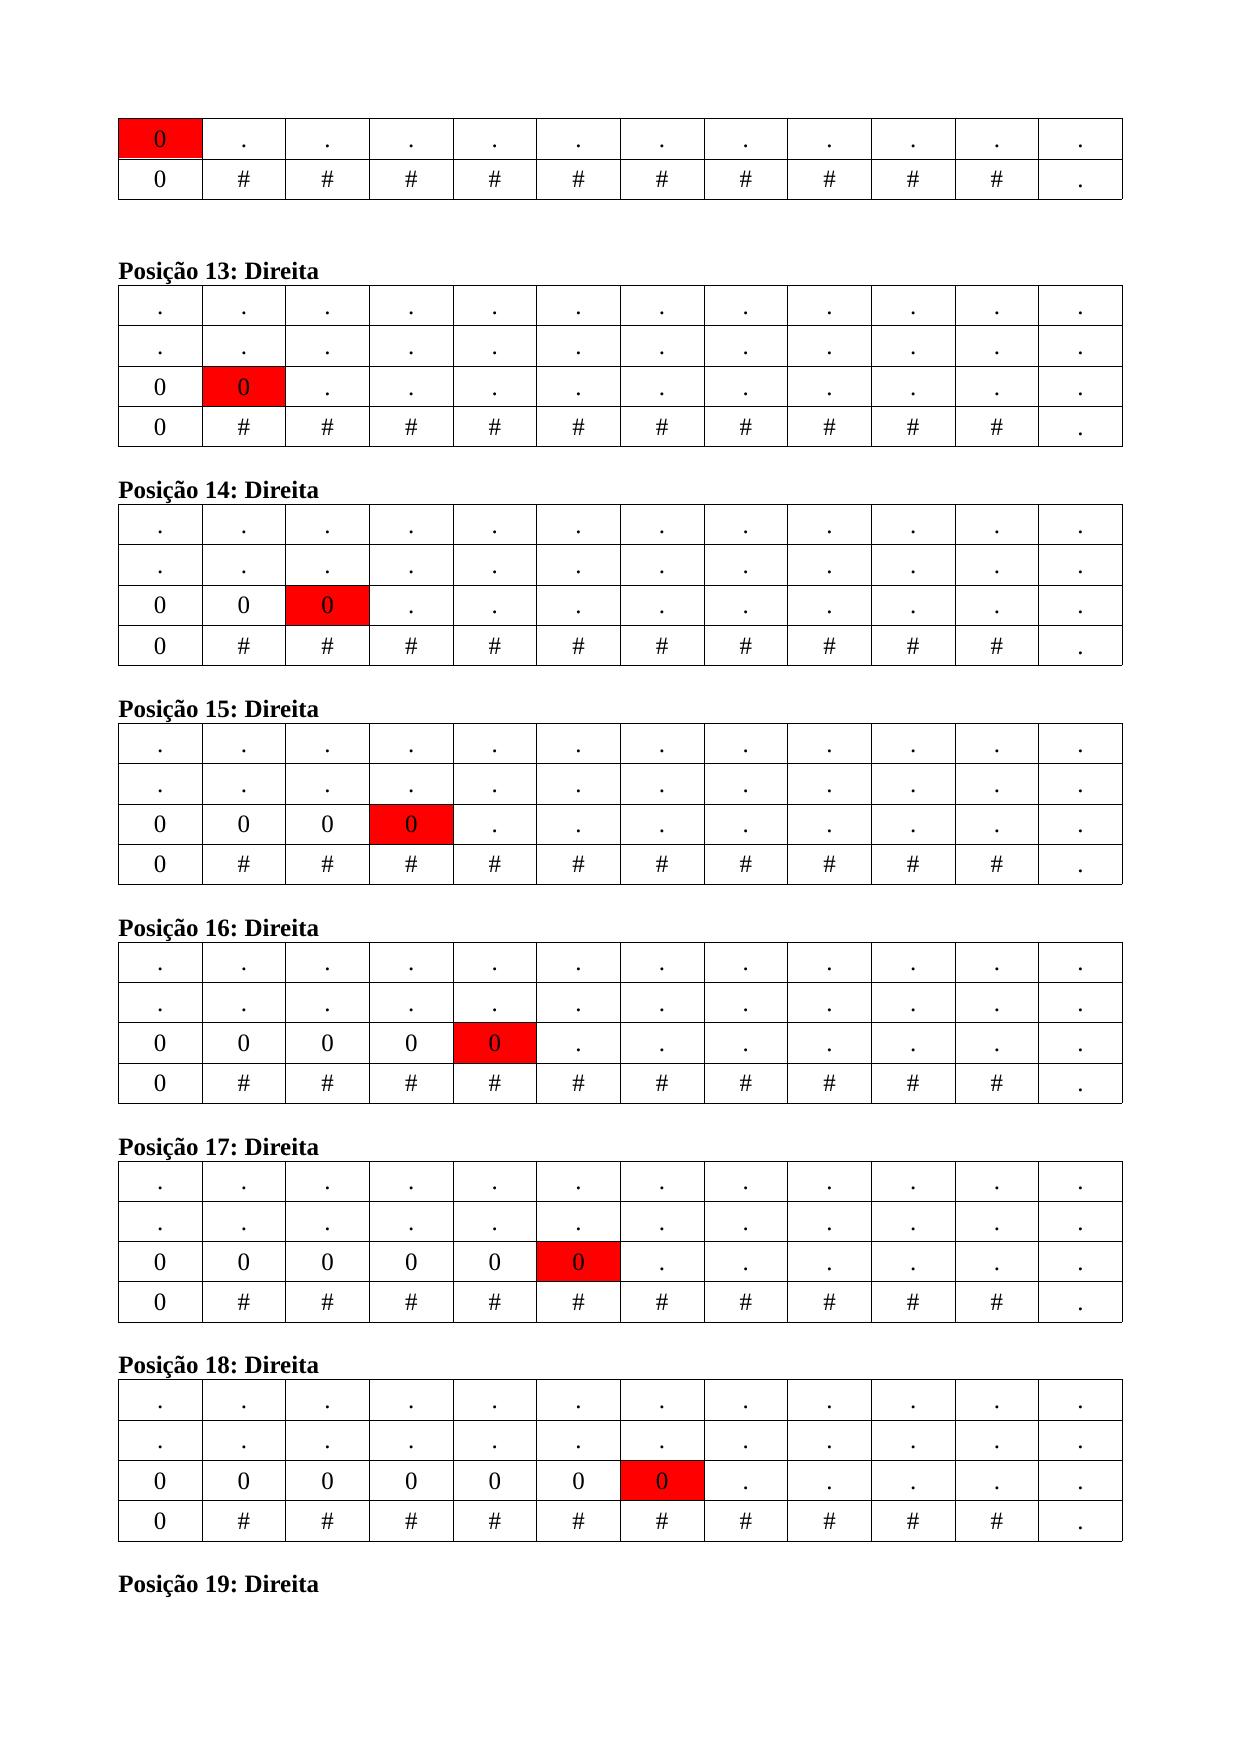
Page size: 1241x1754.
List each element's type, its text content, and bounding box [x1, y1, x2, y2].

table_header . [621, 724, 704, 763]
table_cell 0 [203, 1461, 285, 1500]
table_cell . [119, 326, 202, 366]
table_header . [203, 286, 285, 325]
table_cell . [621, 1421, 704, 1460]
table_cell # [454, 626, 536, 665]
table_header . [1039, 286, 1122, 325]
table_cell . [621, 1242, 704, 1281]
table_cell . [621, 326, 704, 366]
table_cell . [537, 326, 620, 366]
table_cell . [454, 367, 536, 406]
table_header . [956, 724, 1038, 763]
table_cell . [286, 326, 369, 366]
table_header . [956, 1162, 1038, 1201]
table_cell . [370, 586, 453, 625]
table_header . [203, 724, 285, 763]
table_header . [119, 505, 202, 544]
table_header . [203, 1162, 285, 1201]
table_cell 0 [370, 1023, 453, 1063]
table_cell . [119, 983, 202, 1022]
table_cell # [956, 160, 1038, 199]
table_cell . [537, 586, 620, 625]
table_cell # [705, 626, 787, 665]
table_cell . [1039, 160, 1122, 199]
table_cell . [537, 805, 620, 844]
table_cell . [621, 1202, 704, 1241]
text Posição 13: Direita [118, 256, 1122, 285]
table_cell . [956, 1023, 1038, 1063]
table_header . [286, 1380, 369, 1420]
table_header . [872, 286, 955, 325]
table_header . [705, 1162, 787, 1201]
table_cell # [286, 407, 369, 446]
table_header . [286, 505, 369, 544]
table_header . [119, 286, 202, 325]
table_cell . [119, 764, 202, 803]
table_cell . [537, 983, 620, 1022]
table_cell 0 [454, 1461, 536, 1500]
table_cell . [454, 1202, 536, 1241]
table_cell . [788, 1461, 871, 1500]
table_header . [788, 286, 871, 325]
table_cell . [537, 1023, 620, 1063]
table_cell # [286, 1282, 369, 1322]
table_cell . [537, 367, 620, 406]
table_cell # [370, 1282, 453, 1322]
table_cell . [956, 805, 1038, 844]
table_cell . [454, 586, 536, 625]
table_cell # [621, 1064, 704, 1103]
table_cell # [956, 1064, 1038, 1103]
table_header . [621, 943, 704, 982]
table_cell . [203, 119, 285, 158]
table_header . [203, 1380, 285, 1420]
table_cell . [872, 326, 955, 366]
table_cell # [872, 407, 955, 446]
table_cell . [872, 1461, 955, 1500]
table_cell . [788, 326, 871, 366]
table_cell . [705, 119, 787, 158]
table_header . [621, 286, 704, 325]
text Posição 16: Direita [118, 913, 1122, 942]
table_cell # [454, 1501, 536, 1541]
table_header . [705, 505, 787, 544]
table_header . [537, 505, 620, 544]
table_header . [788, 1380, 871, 1420]
table_header . [872, 943, 955, 982]
table_cell . [286, 983, 369, 1022]
table_cell # [203, 1064, 285, 1103]
table_cell . [203, 545, 285, 584]
table_cell # [788, 845, 871, 884]
table_header . [788, 505, 871, 544]
table_cell . [621, 764, 704, 803]
table_cell # [203, 407, 285, 446]
table_header . [872, 505, 955, 544]
table_header . [621, 1162, 704, 1201]
table_header . [370, 1380, 453, 1420]
table_cell # [872, 160, 955, 199]
table_cell . [788, 1202, 871, 1241]
table_cell . [203, 764, 285, 803]
table_cell . [1039, 845, 1122, 884]
table_cell # [788, 626, 871, 665]
table_cell . [621, 119, 704, 158]
table_cell # [286, 1501, 369, 1541]
table_cell . [872, 119, 955, 158]
table_cell . [621, 367, 704, 406]
table_header . [705, 1380, 787, 1420]
table_cell 0 [621, 1461, 704, 1500]
table_cell # [788, 407, 871, 446]
table_cell # [956, 1282, 1038, 1322]
table_cell . [705, 326, 787, 366]
table_cell # [370, 845, 453, 884]
table_cell . [286, 1421, 369, 1460]
table_cell . [203, 1421, 285, 1460]
table_cell # [788, 1282, 871, 1322]
table_cell # [705, 1064, 787, 1103]
table_cell . [1039, 545, 1122, 584]
table_cell 0 [286, 1242, 369, 1281]
table_cell # [621, 1282, 704, 1322]
table_header . [454, 286, 536, 325]
table_cell . [705, 367, 787, 406]
table_cell # [454, 1064, 536, 1103]
table_header . [286, 1162, 369, 1201]
table_cell . [1039, 1242, 1122, 1281]
table_cell # [286, 160, 369, 199]
table_cell . [872, 764, 955, 803]
table_header . [1039, 724, 1122, 763]
table_cell # [872, 1501, 955, 1541]
table_cell . [1039, 626, 1122, 665]
table_cell . [872, 983, 955, 1022]
table_header . [537, 286, 620, 325]
table_header . [705, 724, 787, 763]
table_cell . [956, 545, 1038, 584]
table_cell # [872, 845, 955, 884]
table_cell . [872, 586, 955, 625]
table_cell . [956, 119, 1038, 158]
table_cell . [956, 1242, 1038, 1281]
table_cell . [788, 764, 871, 803]
text Posição 17: Direita [118, 1132, 1122, 1161]
table_cell # [537, 626, 620, 665]
table_cell 0 [454, 1242, 536, 1281]
table_cell # [370, 407, 453, 446]
table_cell 0 [370, 1242, 453, 1281]
table_cell 0 [537, 1242, 620, 1281]
table_cell 0 [286, 1461, 369, 1500]
table_cell . [286, 367, 369, 406]
table_cell . [1039, 367, 1122, 406]
table_header . [203, 943, 285, 982]
table_cell . [537, 764, 620, 803]
table_cell . [705, 1242, 787, 1281]
table_cell . [621, 545, 704, 584]
table_cell # [454, 407, 536, 446]
table_cell # [705, 160, 787, 199]
table_cell # [621, 1501, 704, 1541]
table_cell . [788, 805, 871, 844]
table_header . [119, 1380, 202, 1420]
table_cell . [1039, 119, 1122, 158]
table_header . [537, 1162, 620, 1201]
table_cell . [286, 119, 369, 158]
table_cell # [788, 160, 871, 199]
table_header . [1039, 943, 1122, 982]
table_cell 0 [286, 1023, 369, 1063]
table_cell # [537, 845, 620, 884]
table_cell . [956, 1421, 1038, 1460]
table_cell . [956, 1202, 1038, 1241]
table_cell . [872, 1023, 955, 1063]
text Posição 14: Direita [118, 475, 1122, 504]
table_cell . [1039, 1202, 1122, 1241]
table_cell 0 [203, 586, 285, 625]
table_header . [872, 1380, 955, 1420]
table_cell 0 [203, 805, 285, 844]
table_header . [872, 1162, 955, 1201]
table_cell . [203, 1202, 285, 1241]
table_cell . [203, 983, 285, 1022]
table_header . [454, 1380, 536, 1420]
table_cell . [788, 1242, 871, 1281]
table_cell . [1039, 805, 1122, 844]
table_header . [454, 505, 536, 544]
table_cell # [872, 1064, 955, 1103]
table_cell # [956, 626, 1038, 665]
table_header . [370, 286, 453, 325]
table_cell # [370, 160, 453, 199]
table_cell 0 [370, 805, 453, 844]
table_cell . [705, 983, 787, 1022]
table_cell # [621, 407, 704, 446]
table_cell . [956, 367, 1038, 406]
table_cell # [370, 1501, 453, 1541]
table_cell . [454, 764, 536, 803]
table_cell . [454, 1421, 536, 1460]
table_cell # [705, 1282, 787, 1322]
table_header . [956, 943, 1038, 982]
table_cell 0 [119, 1242, 202, 1281]
table_cell 0 [119, 805, 202, 844]
table_cell . [454, 326, 536, 366]
table_cell . [956, 586, 1038, 625]
table_header . [621, 505, 704, 544]
table_cell 0 [537, 1461, 620, 1500]
table_cell # [370, 1064, 453, 1103]
table_cell # [454, 845, 536, 884]
table_cell 0 [286, 805, 369, 844]
table_cell # [705, 1501, 787, 1541]
table_cell . [621, 805, 704, 844]
table_header . [1039, 1162, 1122, 1201]
table_cell # [203, 845, 285, 884]
table_header . [370, 505, 453, 544]
table_cell 0 [119, 1064, 202, 1103]
table_cell # [370, 626, 453, 665]
table_header . [705, 943, 787, 982]
table_cell . [119, 1421, 202, 1460]
table_cell . [872, 805, 955, 844]
table_cell 0 [119, 407, 202, 446]
table_cell . [537, 1421, 620, 1460]
table_cell . [788, 983, 871, 1022]
table_cell . [956, 764, 1038, 803]
table_cell # [537, 1282, 620, 1322]
table_cell . [956, 983, 1038, 1022]
table_cell . [621, 983, 704, 1022]
table_cell 0 [286, 586, 369, 625]
table_cell . [788, 1421, 871, 1460]
table_cell 0 [203, 1242, 285, 1281]
table_header . [286, 724, 369, 763]
table_cell . [705, 764, 787, 803]
table_header . [454, 943, 536, 982]
table_cell . [454, 805, 536, 844]
table_cell . [788, 1023, 871, 1063]
table_header . [203, 505, 285, 544]
table_cell . [872, 1421, 955, 1460]
table_cell . [1039, 1461, 1122, 1500]
table_cell # [203, 1282, 285, 1322]
table_header . [119, 943, 202, 982]
table_cell # [203, 1501, 285, 1541]
table_header . [788, 1162, 871, 1201]
table_cell 0 [203, 1023, 285, 1063]
table_cell . [1039, 1064, 1122, 1103]
text Posição 18: Direita [118, 1351, 1122, 1379]
table_header . [370, 724, 453, 763]
table_cell . [537, 1202, 620, 1241]
table_cell 0 [370, 1461, 453, 1500]
table_cell 0 [119, 845, 202, 884]
table_cell 0 [119, 1461, 202, 1500]
table_cell . [119, 1202, 202, 1241]
table_cell . [872, 1202, 955, 1241]
table_cell # [788, 1501, 871, 1541]
table_cell . [788, 367, 871, 406]
table_cell . [705, 1023, 787, 1063]
table_header . [621, 1380, 704, 1420]
table_cell # [537, 160, 620, 199]
table_cell . [370, 1421, 453, 1460]
table_cell # [286, 1064, 369, 1103]
table_cell # [621, 626, 704, 665]
table_cell . [956, 326, 1038, 366]
table_cell 0 [119, 119, 202, 158]
table_cell . [1039, 1282, 1122, 1322]
table_cell . [872, 1242, 955, 1281]
table_header . [454, 1162, 536, 1201]
table_cell . [872, 545, 955, 584]
table_cell . [370, 983, 453, 1022]
table_header . [1039, 1380, 1122, 1420]
table_cell . [370, 764, 453, 803]
table_header . [1039, 505, 1122, 544]
table_cell . [705, 1421, 787, 1460]
table_cell . [705, 1461, 787, 1500]
table_cell . [1039, 407, 1122, 446]
table_cell # [956, 845, 1038, 884]
table_header . [370, 943, 453, 982]
table_cell # [872, 626, 955, 665]
table_cell . [286, 545, 369, 584]
table_cell # [956, 1501, 1038, 1541]
table_header . [537, 724, 620, 763]
table_cell . [621, 586, 704, 625]
table_cell . [454, 119, 536, 158]
table_cell . [203, 326, 285, 366]
table_cell 0 [119, 160, 202, 199]
table_cell . [956, 1461, 1038, 1500]
table_header . [119, 1162, 202, 1201]
table_cell . [286, 1202, 369, 1241]
table_cell # [872, 1282, 955, 1322]
text Posição 19: Direita [118, 1569, 1122, 1598]
table_cell # [956, 407, 1038, 446]
table_header . [956, 1380, 1038, 1420]
table_cell # [537, 407, 620, 446]
table_cell 0 [203, 367, 285, 406]
table_cell . [705, 586, 787, 625]
table_cell 0 [119, 626, 202, 665]
table_header . [537, 943, 620, 982]
table_cell # [203, 626, 285, 665]
table_cell . [788, 545, 871, 584]
table_cell # [537, 1501, 620, 1541]
table_header . [788, 724, 871, 763]
table_cell . [1039, 326, 1122, 366]
table_header . [454, 724, 536, 763]
table_cell . [537, 119, 620, 158]
table_cell . [1039, 1501, 1122, 1541]
table_header . [537, 1380, 620, 1420]
table_header . [788, 943, 871, 982]
table_cell . [119, 545, 202, 584]
table_cell . [1039, 1421, 1122, 1460]
table_header . [286, 943, 369, 982]
table_cell . [788, 586, 871, 625]
table_cell 0 [454, 1023, 536, 1063]
table_header . [705, 286, 787, 325]
table_header . [370, 1162, 453, 1201]
table_cell . [705, 1202, 787, 1241]
table_cell . [454, 545, 536, 584]
table_cell # [454, 160, 536, 199]
table_cell # [788, 1064, 871, 1103]
table_cell . [872, 367, 955, 406]
table_cell . [370, 545, 453, 584]
table_cell . [370, 367, 453, 406]
table_cell # [621, 160, 704, 199]
table_cell # [203, 160, 285, 199]
table_cell # [537, 1064, 620, 1103]
table_cell 0 [119, 1023, 202, 1063]
table_cell . [1039, 586, 1122, 625]
table_cell # [286, 626, 369, 665]
table_cell 0 [119, 367, 202, 406]
table_cell . [370, 326, 453, 366]
table_cell # [705, 845, 787, 884]
text Posição 15: Direita [118, 694, 1122, 723]
table_header . [956, 286, 1038, 325]
table_header . [119, 724, 202, 763]
table_header . [872, 724, 955, 763]
table_cell # [286, 845, 369, 884]
table_cell . [705, 545, 787, 584]
table_cell . [370, 119, 453, 158]
table_cell # [454, 1282, 536, 1322]
table_cell 0 [119, 586, 202, 625]
table_cell . [1039, 1023, 1122, 1063]
table_cell . [621, 1023, 704, 1063]
table_cell . [788, 119, 871, 158]
table_cell . [705, 805, 787, 844]
table_cell 0 [119, 1501, 202, 1541]
table_cell . [286, 764, 369, 803]
table_cell . [537, 545, 620, 584]
table_header . [286, 286, 369, 325]
table_cell . [1039, 764, 1122, 803]
table_cell . [370, 1202, 453, 1241]
table_cell # [705, 407, 787, 446]
table_cell . [1039, 983, 1122, 1022]
table_cell 0 [119, 1282, 202, 1322]
table_cell . [454, 983, 536, 1022]
table_cell # [621, 845, 704, 884]
table_header . [956, 505, 1038, 544]
